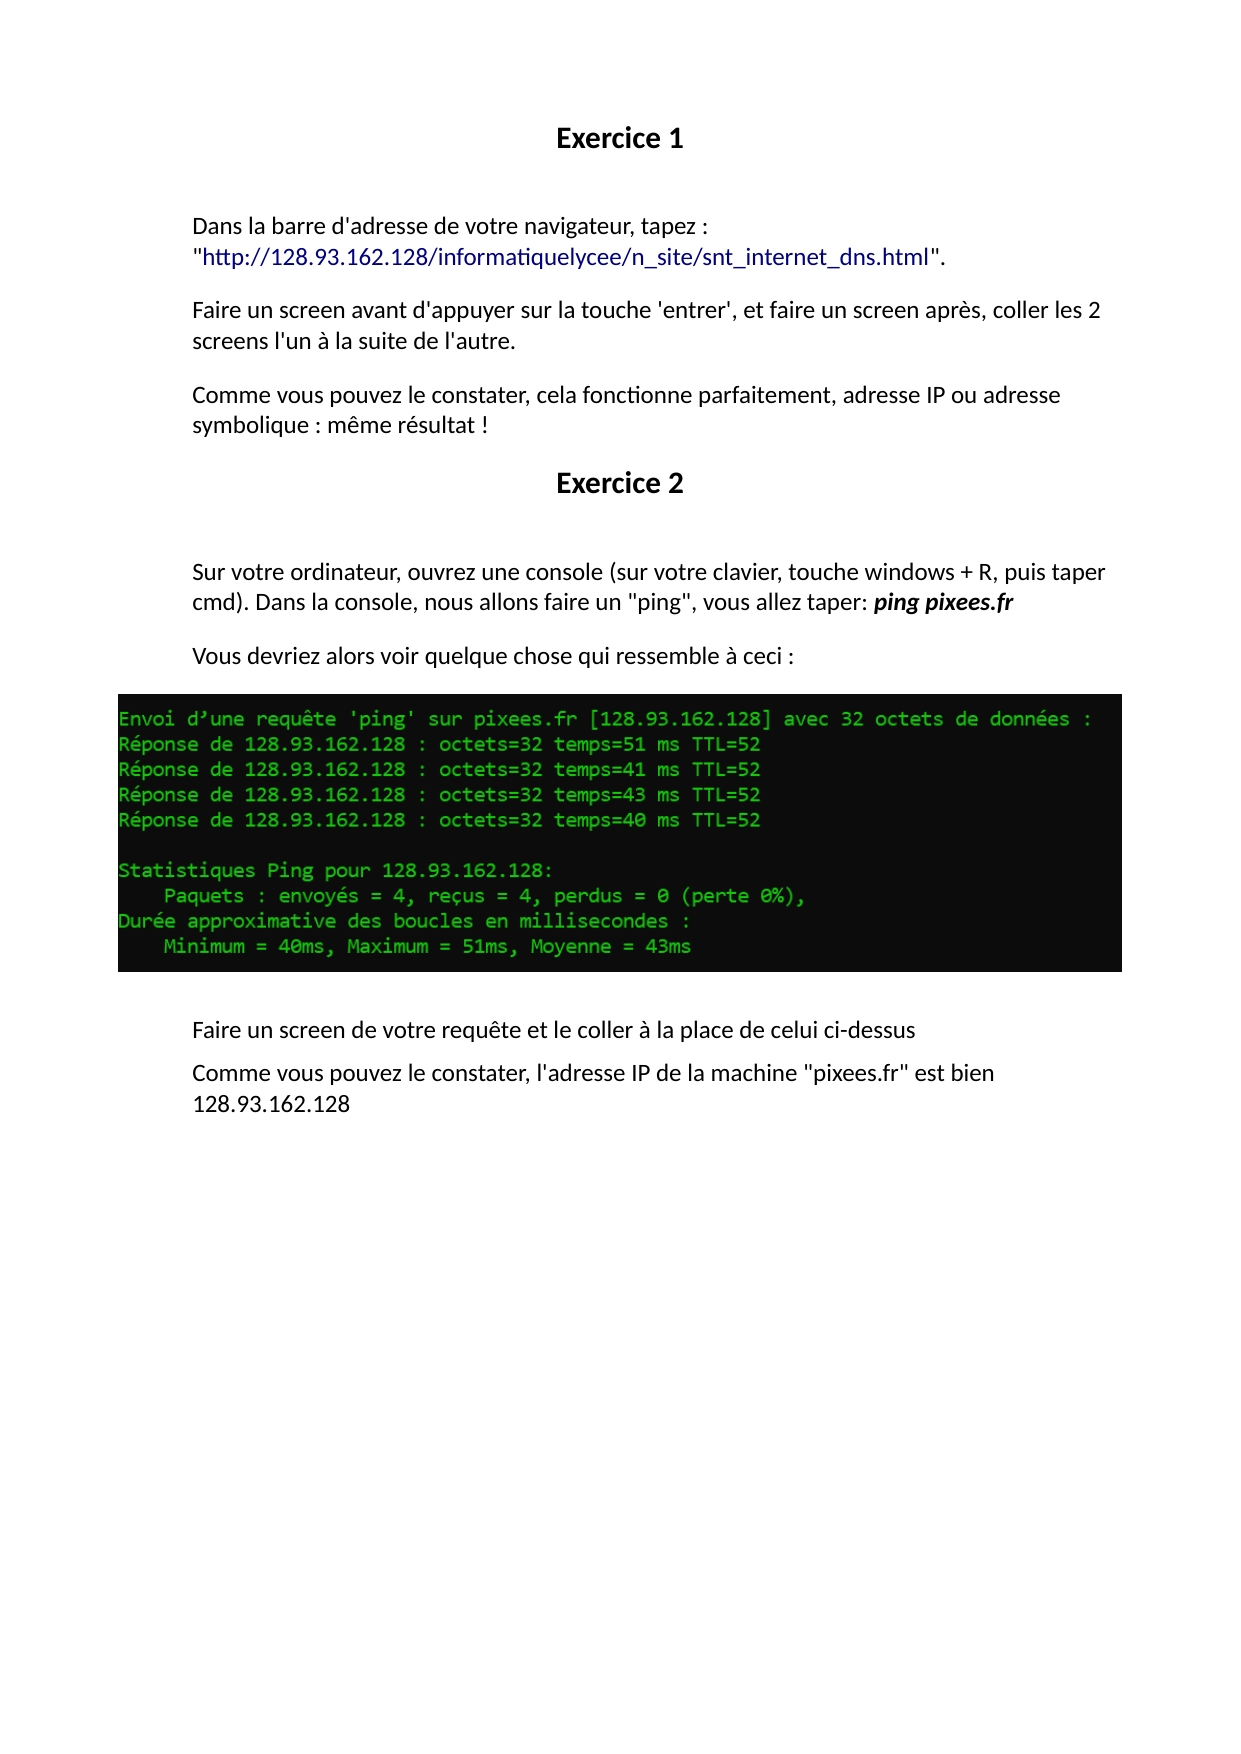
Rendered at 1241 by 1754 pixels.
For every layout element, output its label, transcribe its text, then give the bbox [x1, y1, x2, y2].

text Sur votre ordinateur, ouvrez une console (sur votre clavier, touche windows + R, puis taper cmd). Dans la console, nous allons faire un "ping", vous allez taper: ping pixees.fr [118, 556, 1122, 617]
text Vous devriez alors voir quelque chose qui ressemble à ceci : [118, 640, 1122, 671]
text Comme vous pouvez le constater, l'adresse IP de la machine "pixees.fr" est bien 128.93.162.128 [118, 1057, 1122, 1118]
text Faire un screen de votre requête et le coller à la place de celui ci-dessus [118, 1014, 1122, 1045]
text Faire un screen avant d'appuyer sur la touche 'entrer', et faire un screen après, coller les 2 screens l'un à la suite de l'autre. [118, 295, 1122, 356]
text Exercice 2 [118, 464, 1122, 502]
text Comme vous pouvez le constater, cela fonctionne parfaitement, adresse IP ou adresse symbolique : même résultat ! [118, 379, 1122, 440]
text Exercice 1 [118, 118, 1122, 156]
text Dans la barre d'adresse de votre navigateur, tapez : "http://128.93.162.128/informatiquelycee/n_site/snt_internet_dns.html". [118, 210, 1122, 271]
